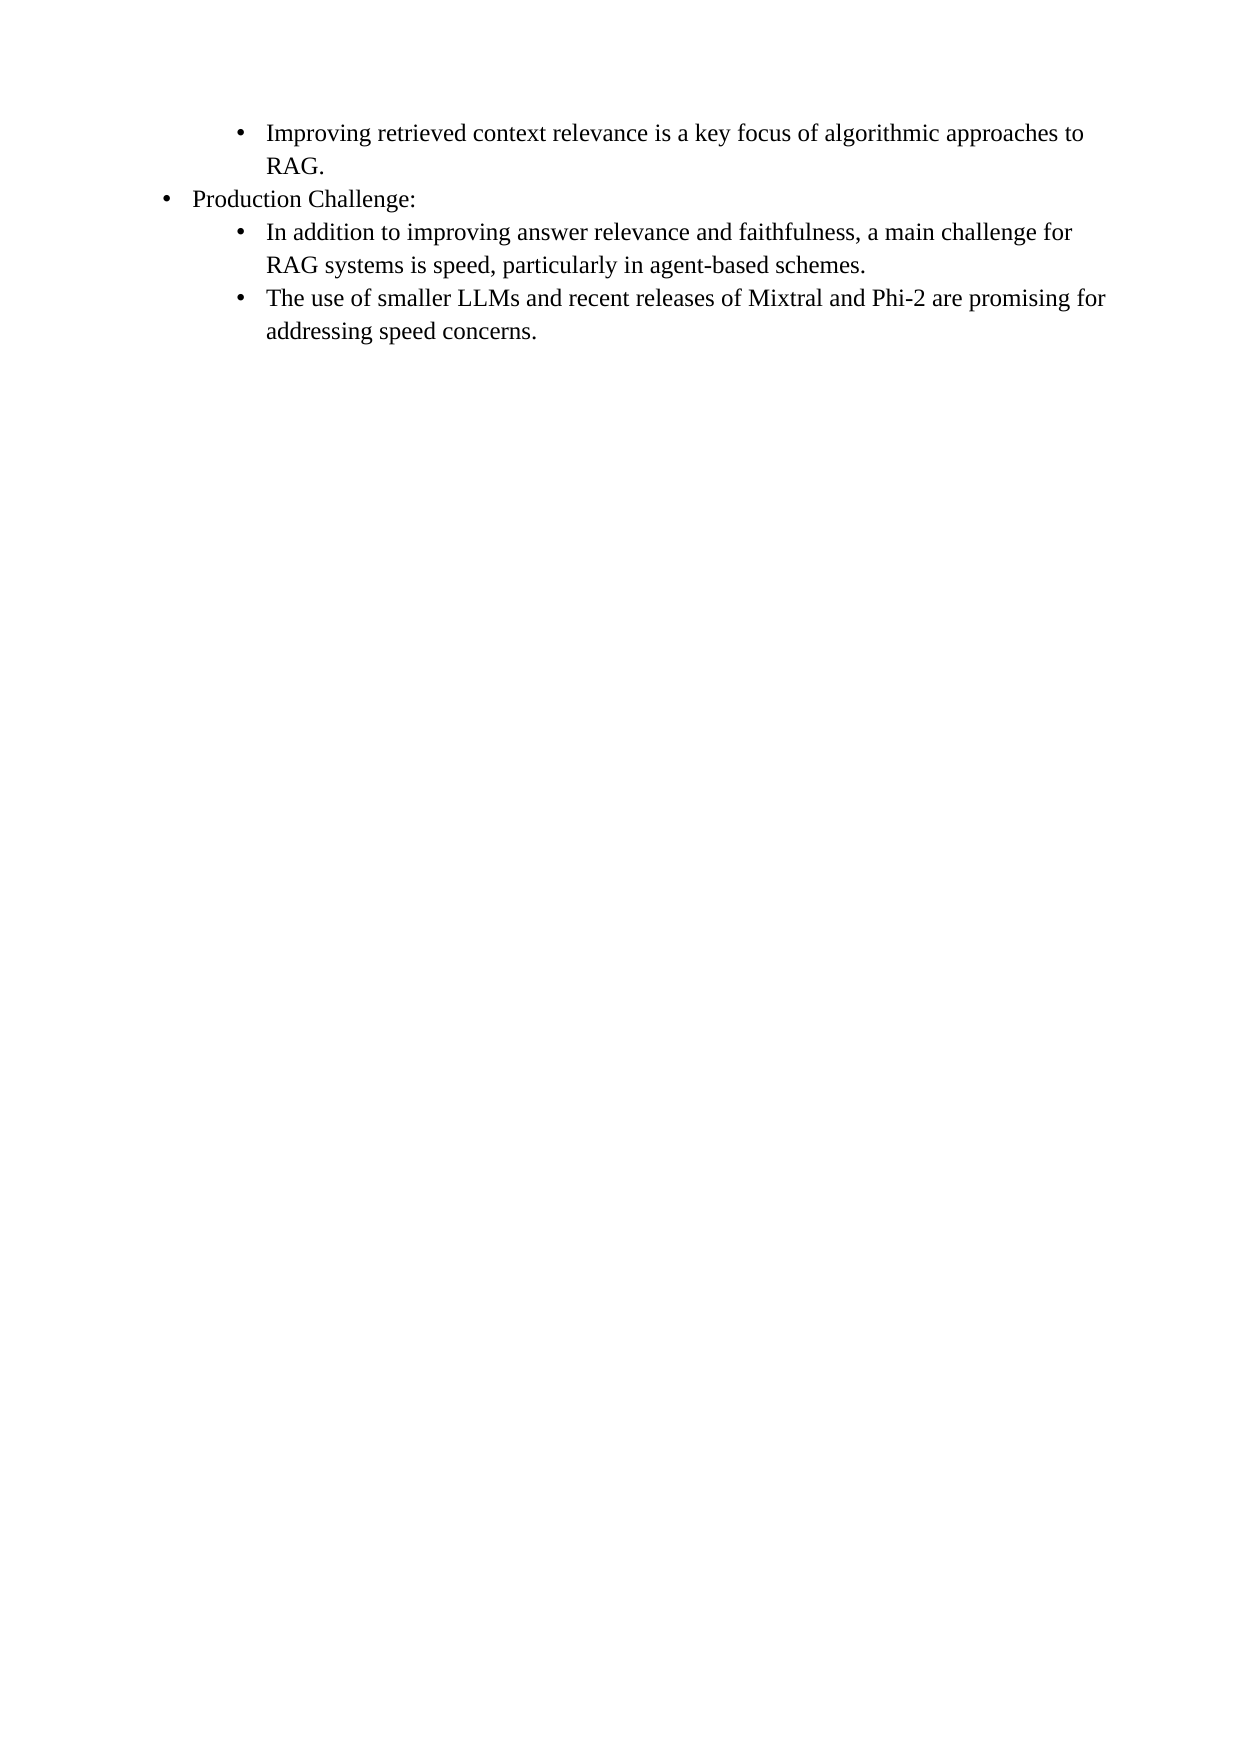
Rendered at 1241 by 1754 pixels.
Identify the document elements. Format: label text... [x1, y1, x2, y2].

list Improving retrieved context relevance is a key focus of algorithmic approaches to RAG. [236, 118, 1122, 180]
list In addition to improving answer relevance and faithfulness, a main challenge for RAG systems is speed, particularly in agent-based schemes. [236, 217, 1122, 279]
list The use of smaller LLMs and recent releases of Mixtral and Phi-2 are promising for addressing speed concerns. [236, 283, 1122, 345]
list Production Challenge: [162, 184, 1122, 213]
